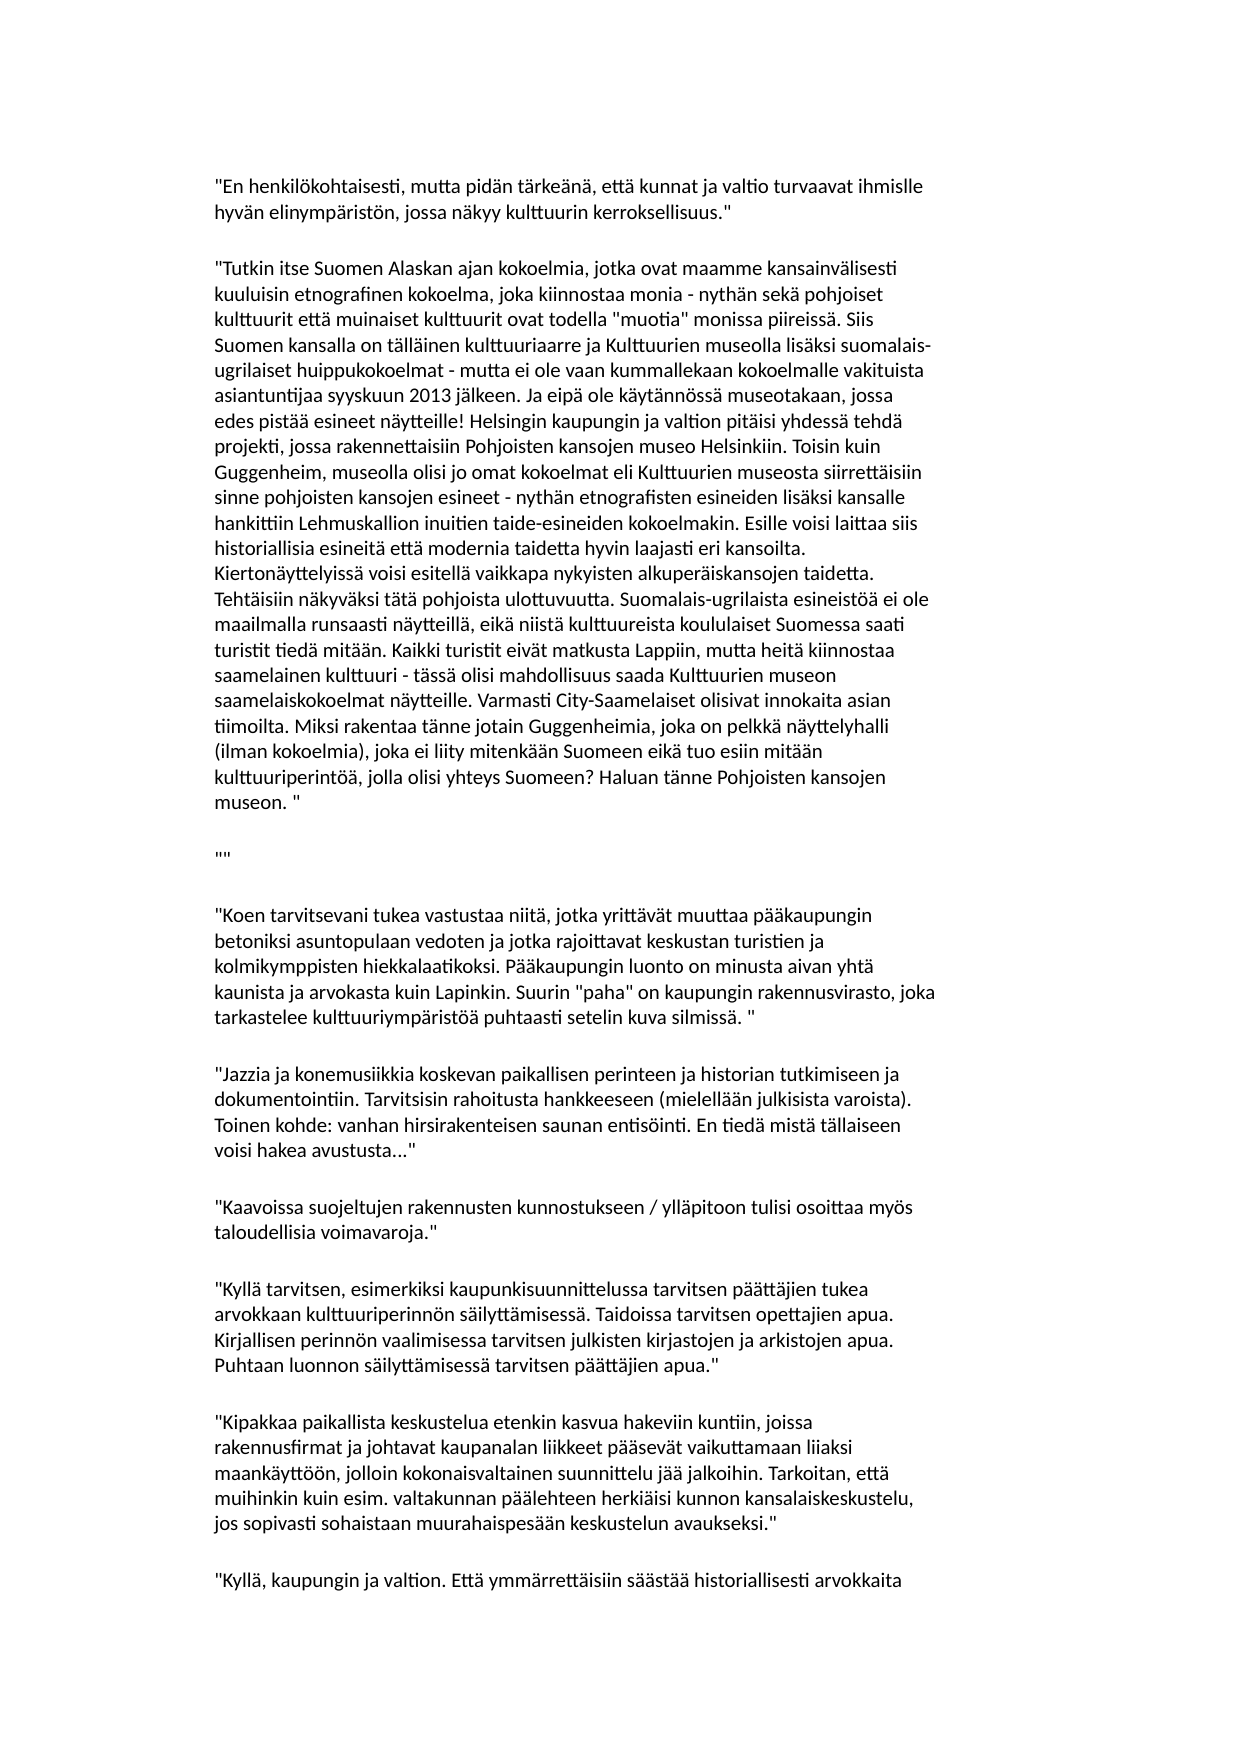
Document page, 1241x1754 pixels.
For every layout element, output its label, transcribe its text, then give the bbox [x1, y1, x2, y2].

table_cell "Kipakkaa paikallista keskustelua etenkin kasvua hakeviin kuntiin, joissa rakennusfirmat ja johtavat kaupanalan liikkeet pääsevät vaikuttamaan liiaksi maankäyttöön, jolloin kokonaisvaltainen suunnittelu jää jalkoihin. Tarkoitan, että muihinkin kuin esim. valtakunnan päälehteen herkiäisi kunnon kansalaiskeskustelu, jos sopivasti sohaistaan muurahaispesään keskustelun avaukseksi." [214, 1385, 952, 1544]
table_cell "En henkilökohtaisesti, mutta pidän tärkeänä, että kunnat ja valtio turvaavat ihmislle hyvän elinympäristön, jossa näkyy kulttuurin kerroksellisuus." [214, 150, 952, 232]
table_cell "Kaavoissa suojeltujen rakennusten kunnostukseen / ylläpitoon tulisi osoittaa myös taloudellisia voimavaroja." [214, 1170, 952, 1252]
table_cell "Kyllä, kaupungin ja valtion. Että ymmärrettäisiin säästää historiallisesti arvokkaita [214, 1544, 952, 1600]
table_cell "Koen tarvitsevani tukea vastustaa niitä, jotka yrittävät muuttaa pääkaupungin betoniksi asuntopulaan vedoten ja jotka rajoittavat keskustan turistien ja kolmikymppisten hiekkalaatikoksi. Pääkaupungin luonto on minusta aivan yhtä kaunista ja arvokasta kuin Lapinkin. Suurin "paha" on kaupungin rakennusvirasto, joka tarkastelee kulttuuriympäristöä puhtaasti setelin kuva silmissä. " [214, 879, 952, 1037]
table_cell "Tutkin itse Suomen Alaskan ajan kokoelmia, jotka ovat maamme kansainvälisesti kuuluisin etnografinen kokoelma, joka kiinnostaa monia - nythän sekä pohjoiset kulttuurit että muinaiset kulttuurit ovat todella "muotia" monissa piireissä. Siis Suomen kansalla on tälläinen kulttuuriaarre ja Kulttuurien museolla lisäksi suomalais-ugrilaiset huippukokoelmat - mutta ei ole vaan kummallekaan kokoelmalle vakituista asiantuntijaa syyskuun 2013 jälkeen. Ja eipä ole käytännössä museotakaan, jossa edes pistää esineet näytteille! Helsingin kaupungin ja valtion pitäisi yhdessä tehdä projekti, jossa rakennettaisiin Pohjoisten kansojen museo Helsinkiin. Toisin kuin Guggenheim, museolla olisi jo omat kokoelmat eli Kulttuurien museosta siirrettäisiin sinne pohjoisten kansojen esineet - nythän etnografisten esineiden lisäksi kansalle hankittiin Lehmuskallion inuitien taide-esineiden kokoelmakin. Esille voisi laittaa siis historiallisia esineitä että modernia taidetta hyvin laajasti eri kansoilta. Kiertonäyttelyissä voisi esitellä vaikkapa nykyisten alkuperäiskansojen taidetta. Tehtäisiin näkyväksi tätä pohjoista ulottuvuutta. Suomalais-ugrilaista esineistöä ei ole maailmalla runsaasti näytteillä, eikä niistä kulttuureista koululaiset Suomessa saati turistit tiedä mitään. Kaikki turistit eivät matkusta Lappiin, mutta heitä kiinnostaa saamelainen kulttuuri - tässä olisi mahdollisuus saada Kulttuurien museon saamelaiskokoelmat näytteille. Varmasti City-Saamelaiset olisivat innokaita asian tiimoilta. Miksi rakentaa tänne jotain Guggenheimia, joka on pelkkä näyttelyhalli (ilman kokoelmia), joka ei liity mitenkään Suomeen eikä tuo esiin mitään kulttuuriperintöä, jolla olisi yhteys Suomeen? Haluan tänne Pohjoisten kansojen museon. " [214, 232, 952, 822]
table_cell "" [214, 823, 952, 879]
table_cell "Kyllä tarvitsen, esimerkiksi kaupunkisuunnittelussa tarvitsen päättäjien tukea arvokkaan kulttuuriperinnön säilyttämisessä. Taidoissa tarvitsen opettajien apua. Kirjallisen perinnön vaalimisessa tarvitsen julkisten kirjastojen ja arkistojen apua. Puhtaan luonnon säilyttämisessä tarvitsen päättäjien apua." [214, 1253, 952, 1385]
table_cell "Jazzia ja konemusiikkia koskevan paikallisen perinteen ja historian tutkimiseen ja dokumentointiin. Tarvitsisin rahoitusta hankkeeseen (mielellään julkisista varoista). Toinen kohde: vanhan hirsirakenteisen saunan entisöinti. En tiedä mistä tällaiseen voisi hakea avustusta..." [214, 1038, 952, 1170]
